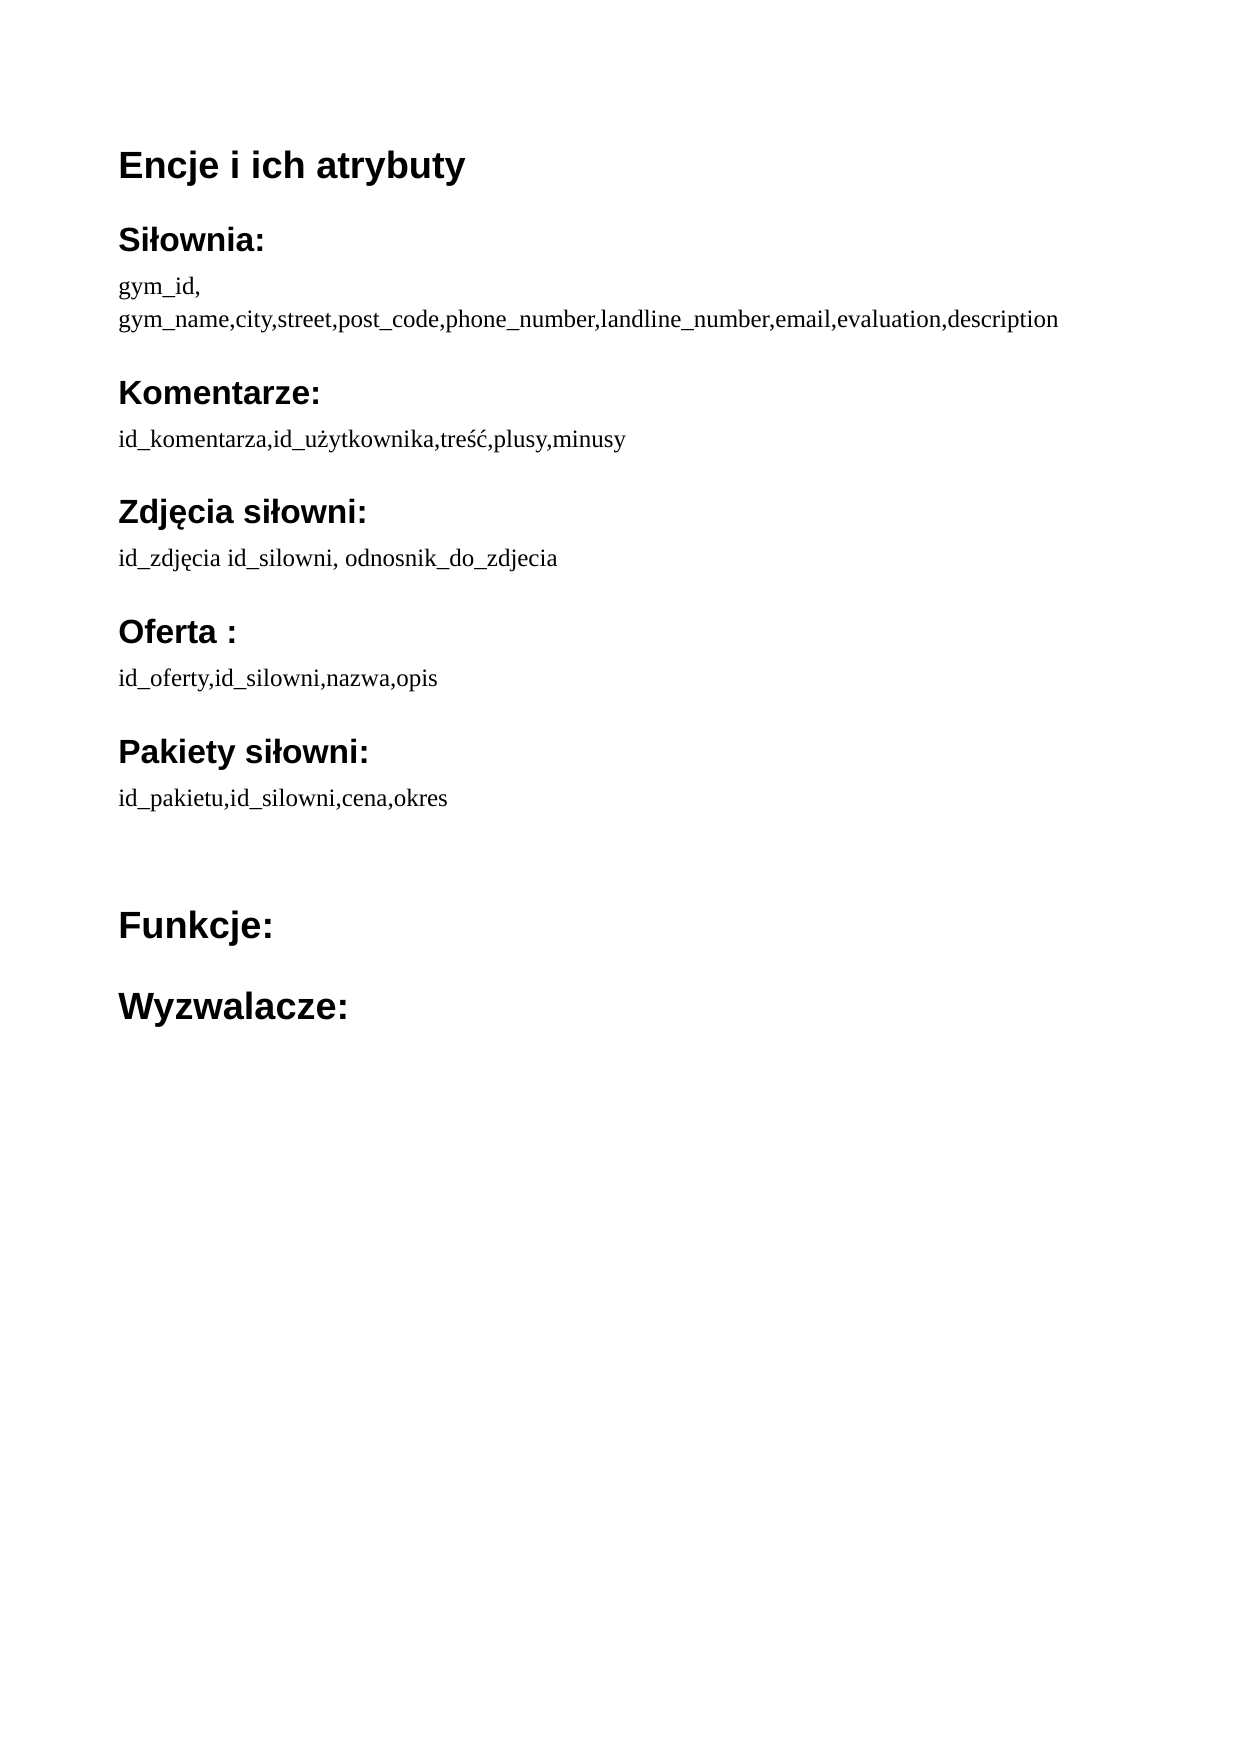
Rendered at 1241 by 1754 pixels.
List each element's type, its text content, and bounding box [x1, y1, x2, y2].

subtitle Siłownia: [118, 220, 1122, 259]
subtitle Komentarze: [118, 373, 1122, 411]
subtitle Wyzwalacze: [118, 984, 1122, 1028]
text gym_id, gym_name,city,street,post_code,phone_number,landline_number,email,evaluation,description [118, 271, 1122, 333]
subtitle Encje i ich atrybuty [118, 143, 1122, 187]
subtitle Zdjęcia siłowni: [118, 492, 1122, 531]
text id_zdjęcia id_silowni, odnosnik_do_zdjecia [118, 543, 1122, 572]
subtitle Pakiety siłowni: [118, 731, 1122, 770]
text id_oferty,id_silowni,nazwa,opis [118, 663, 1122, 692]
text id_komentarza,id_użytkownika,treść,plusy,minusy [118, 424, 1122, 453]
subtitle Oferta : [118, 612, 1122, 651]
text id_pakietu,id_silowni,cena,okres [118, 783, 1122, 811]
subtitle Funkcje: [118, 903, 1122, 946]
